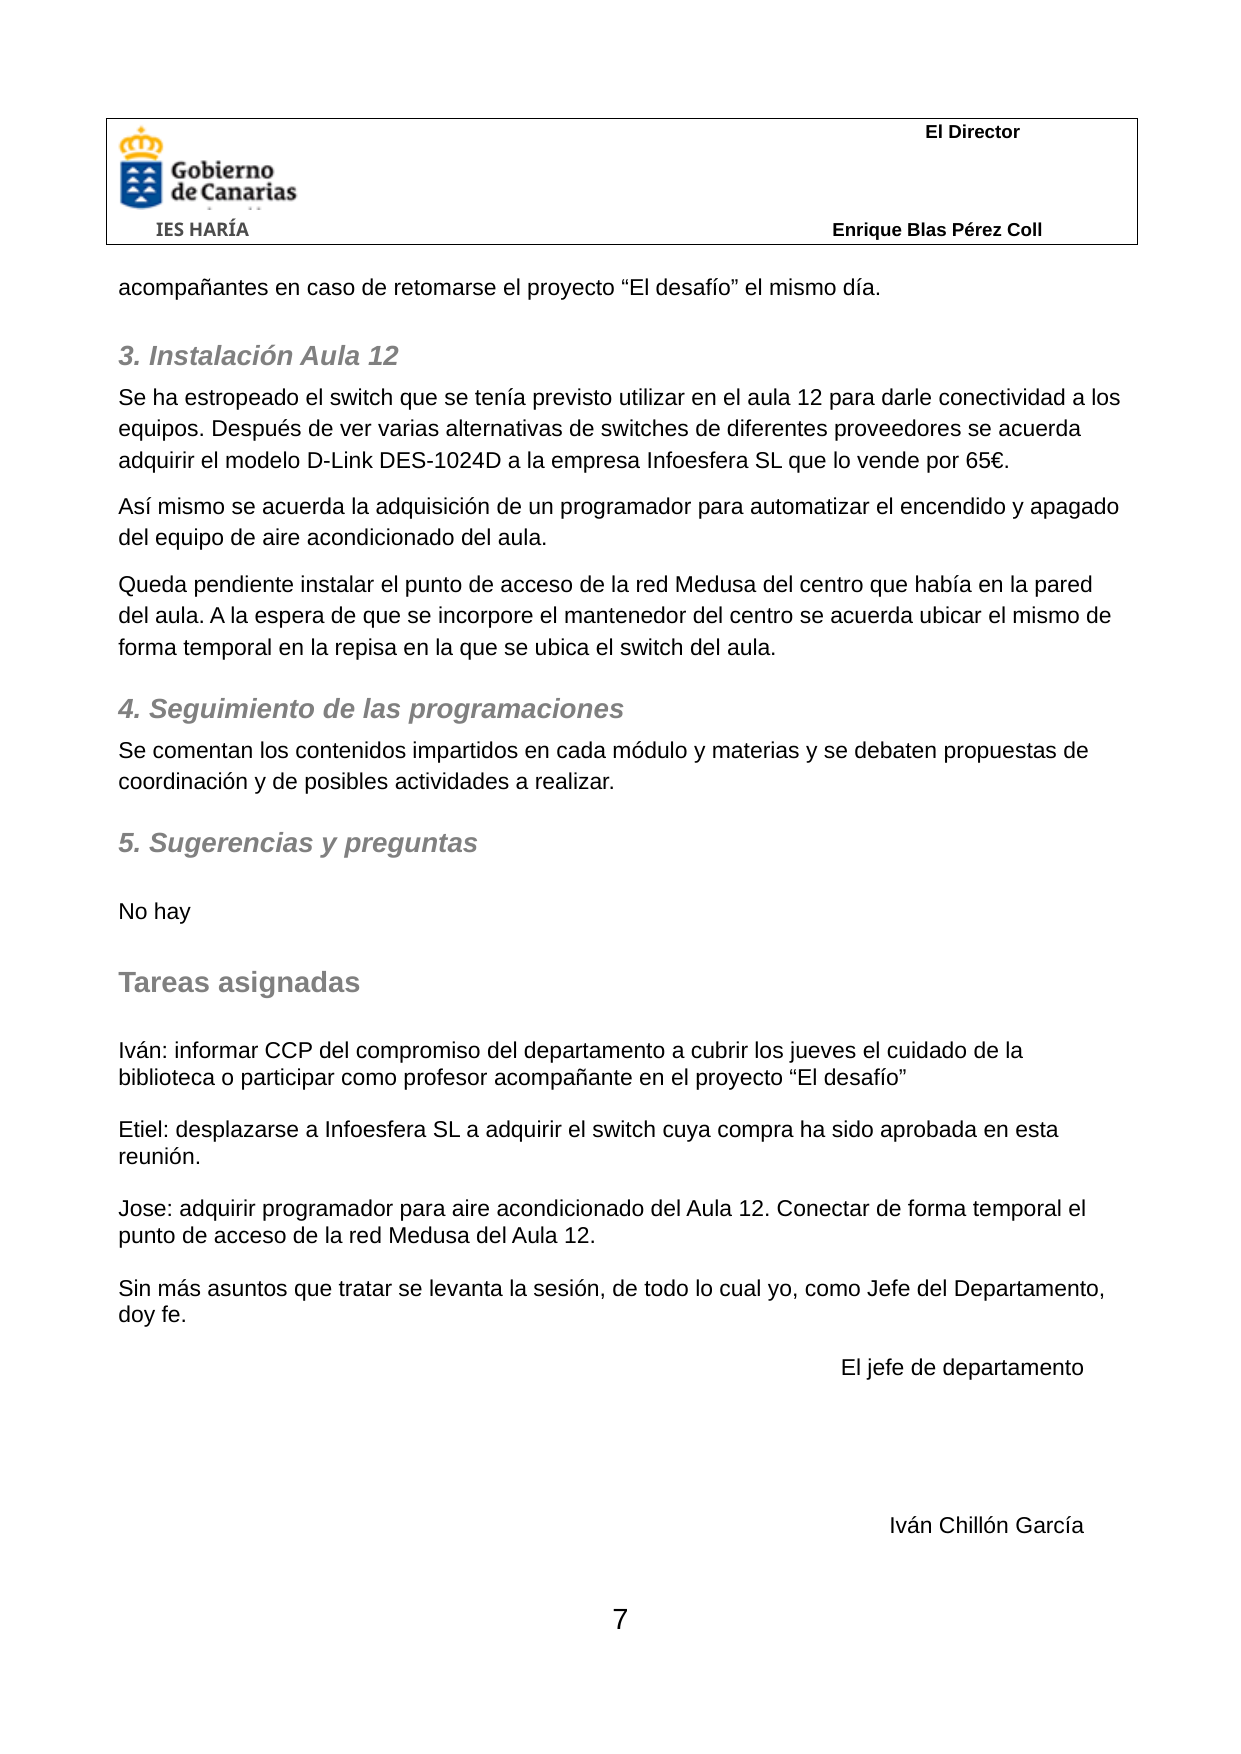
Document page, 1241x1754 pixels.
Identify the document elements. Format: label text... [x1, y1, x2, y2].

text Jose: adquirir programador para aire acondicionado del Aula 12. Conectar de forma temporal el punto de acceso de la red Medusa del Aula 12. [118, 1195, 1122, 1248]
text acompañantes en caso de retomarse el proyecto “El desafío” el mismo día. [118, 274, 1122, 300]
picture [115, 123, 300, 210]
text Sin más asuntos que tratar se levanta la sesión, de todo lo cual yo, como Jefe del Departamento, doy fe. [118, 1274, 1122, 1327]
subtitle 3. Instalación Aula 12 [118, 339, 1122, 371]
subtitle 5. Sugerencias y preguntas [118, 827, 1122, 859]
text Así mismo se acuerda la adquisición de un programador para automatizar el encendido y apagado del equipo de aire acondicionado del aula. [118, 493, 1122, 551]
subtitle 4. Seguimiento de las programaciones [118, 692, 1122, 724]
text Iván: informar CCP del compromiso del departamento a cubrir los jueves el cuidado de la biblioteca o participar como profesor acompañante en el proyecto “El desafío” [118, 1037, 1122, 1090]
text No hay [118, 898, 1122, 924]
text El jefe de departamento [118, 1353, 1122, 1380]
text Se comentan los contenidos impartidos en cada módulo y materias y se debaten propuestas de coordinación y de posibles actividades a realizar. [118, 737, 1122, 794]
subtitle Tareas asignadas [118, 965, 1122, 998]
text Etiel: desplazarse a Infoesfera SL a adquirir el switch cuya compra ha sido aprobada en esta reunión. [118, 1116, 1122, 1169]
text Se ha estropeado el switch que se tenía previsto utilizar en el aula 12 para darle conectividad a los equipos. Después de ver varias alternativas de switches de diferentes proveedores se acuerda adquirir el modelo D-Link DES-1024D a la empresa Infoesfera SL que lo vende por 65€. [118, 383, 1122, 473]
text Queda pendiente instalar el punto de acceso de la red Medusa del centro que había en la pared del aula. A la espera de que se incorpore el mantenedor del centro se acuerda ubicar el mismo de forma temporal en la repisa en la que se ubica el switch del aula. [118, 571, 1122, 660]
text Iván Chillón García [118, 1512, 1122, 1538]
